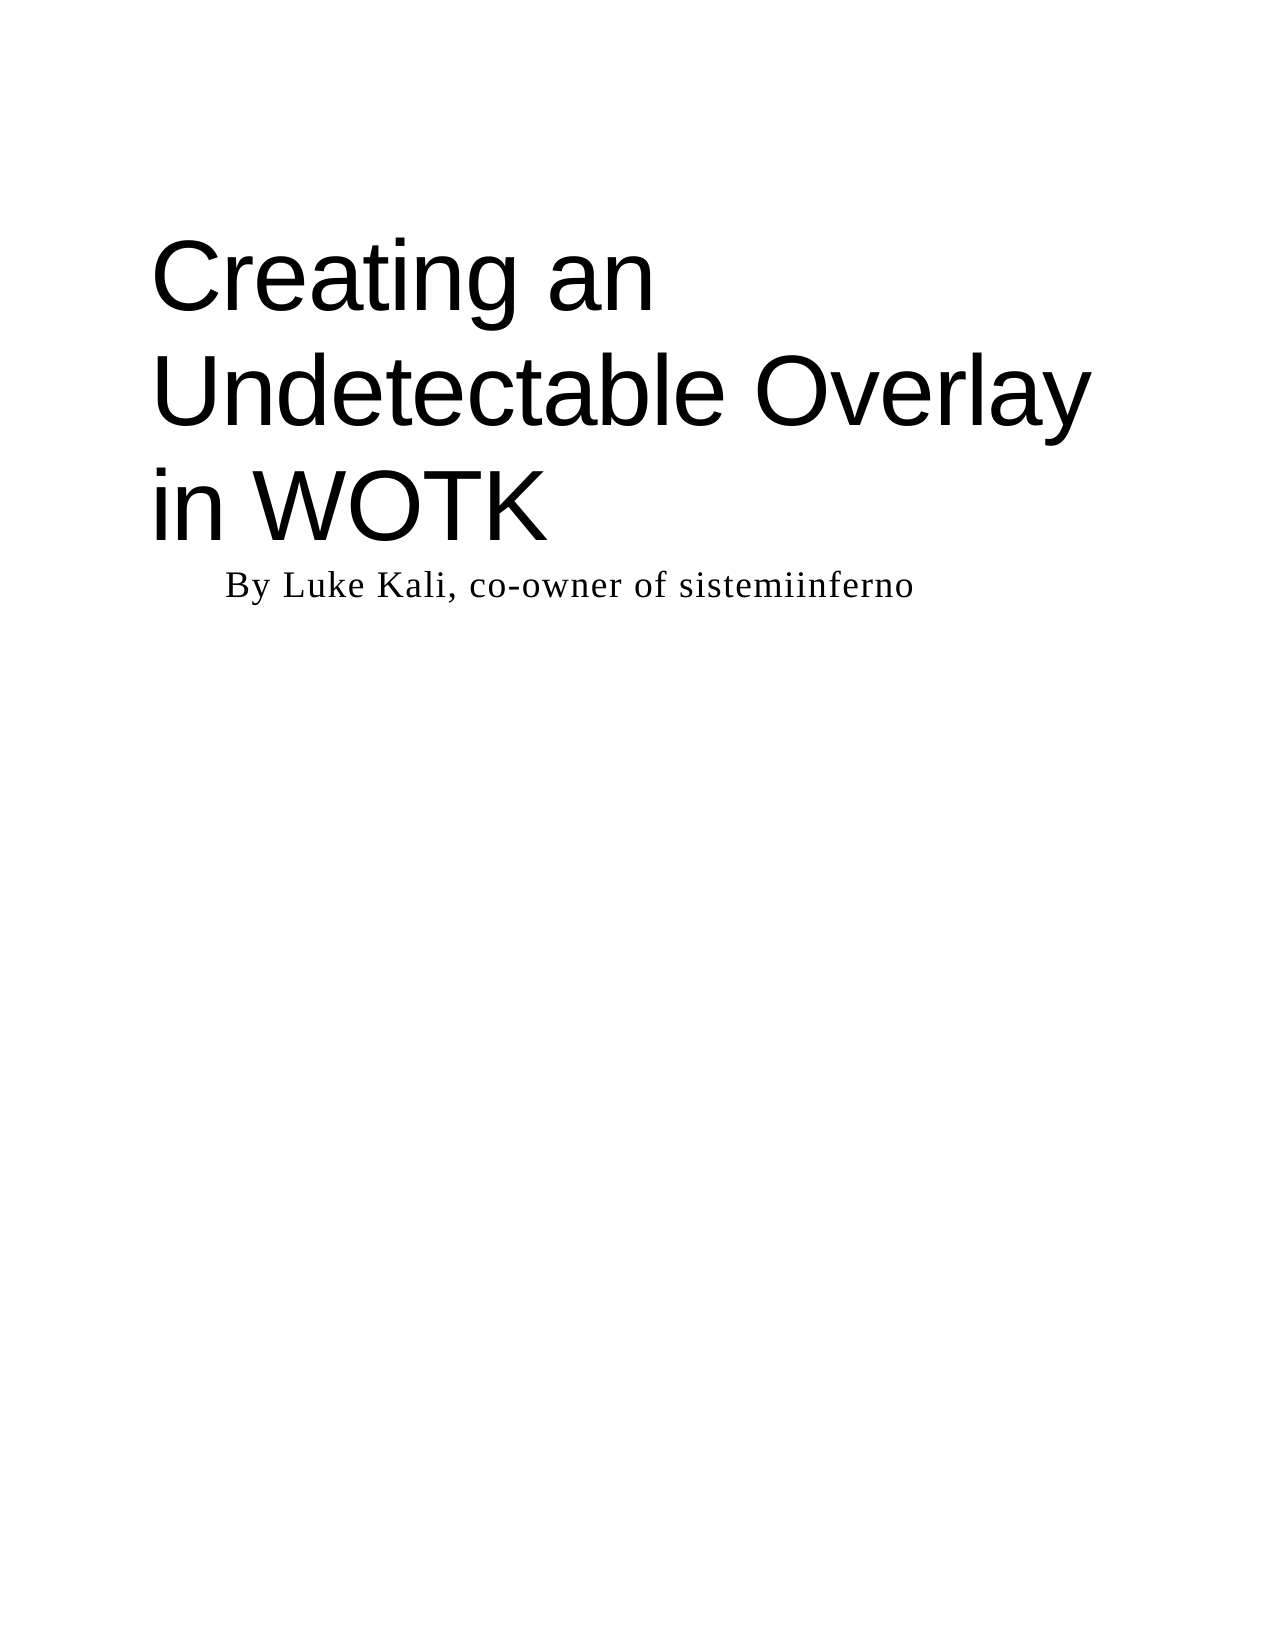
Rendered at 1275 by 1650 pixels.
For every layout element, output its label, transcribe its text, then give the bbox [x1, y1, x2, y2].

subtitle By Luke Kali, co-owner of sistemiinferno [150, 562, 1125, 605]
title Creating an Undetectable Overlay in WOTK [150, 217, 1125, 562]
